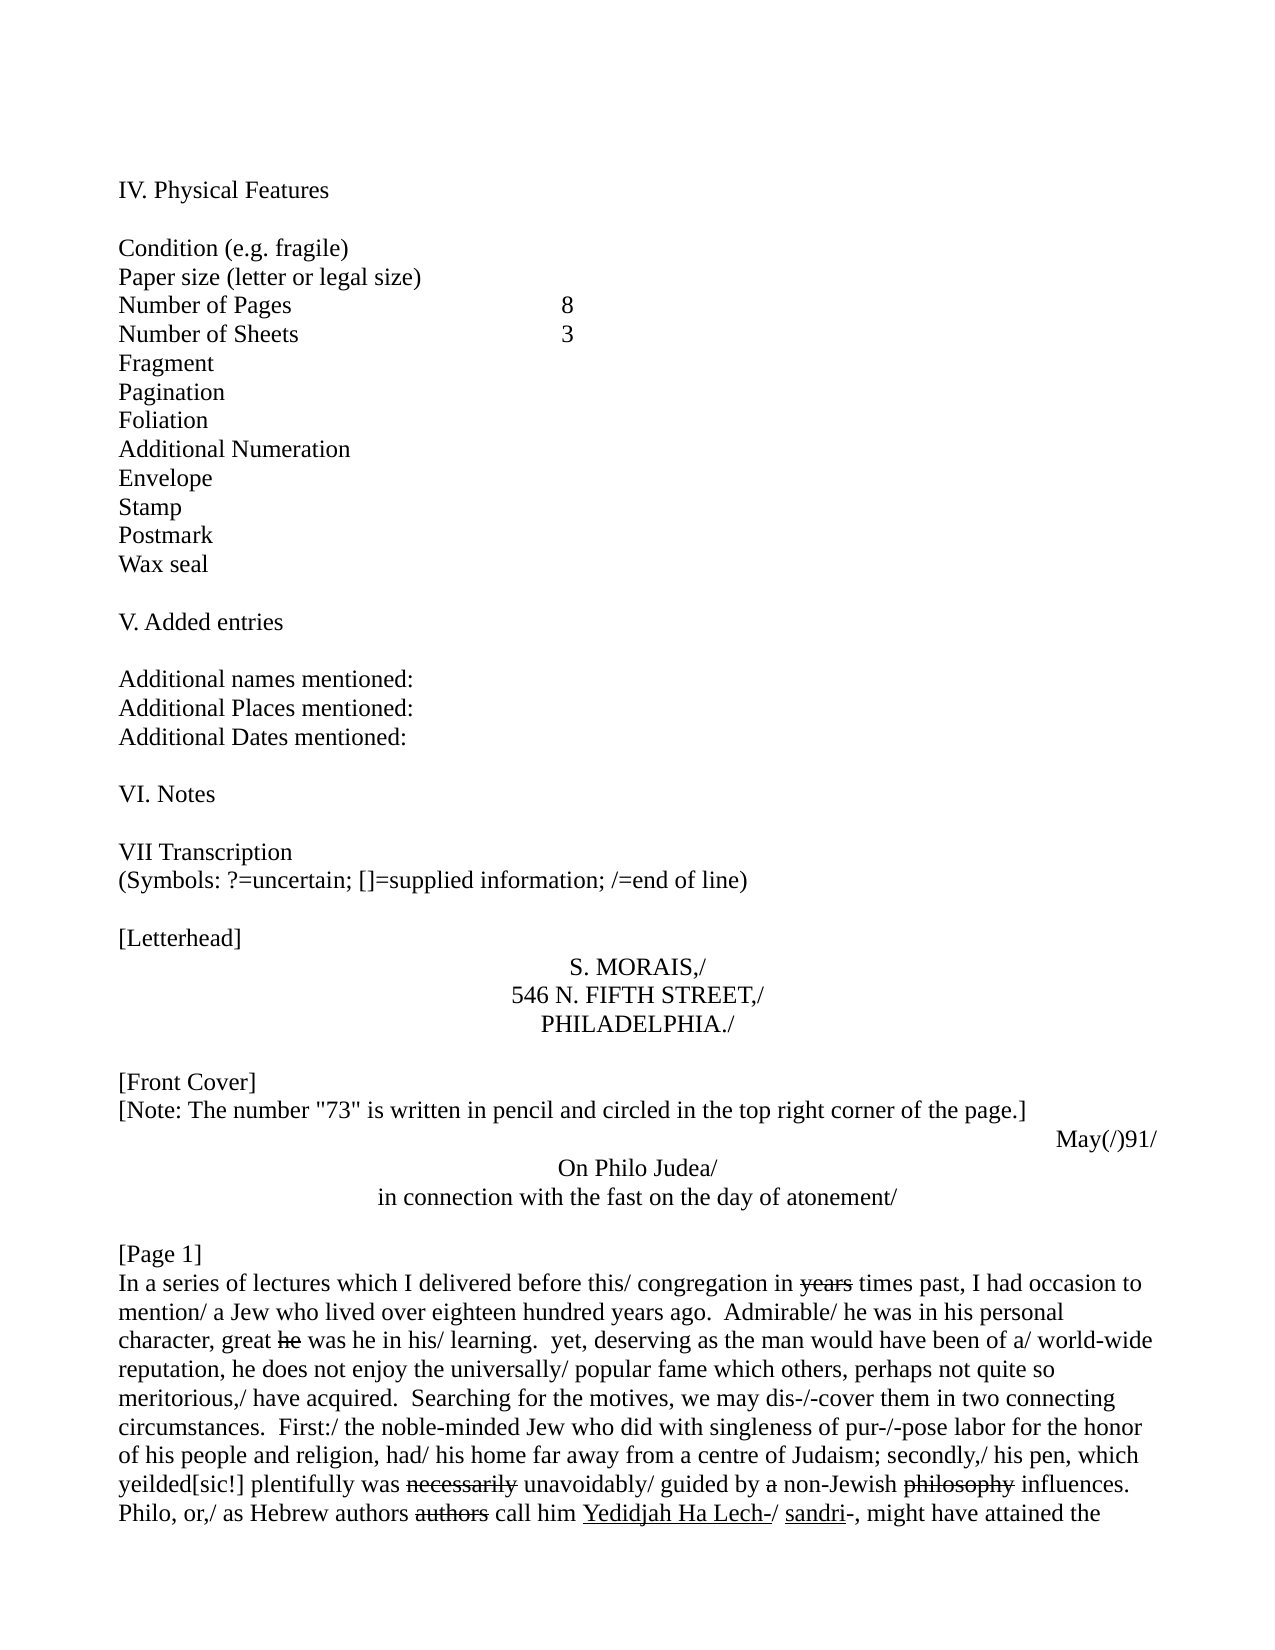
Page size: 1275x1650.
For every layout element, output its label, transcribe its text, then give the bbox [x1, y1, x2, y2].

text in connection with the fast on the day of atonement/ [118, 1182, 1157, 1211]
text VII Transcription [118, 837, 1157, 866]
text [Page 1] [118, 1239, 1157, 1268]
text (Symbols: ?=uncertain; []=supplied information; /=end of line) [118, 866, 1157, 894]
text Additional Dates mentioned: [118, 722, 1157, 751]
text Additional Places mentioned: [118, 693, 1157, 722]
text Condition (e.g. fragile) [118, 233, 1157, 262]
text Postma rk [118, 521, 1157, 549]
text Fragment [118, 348, 1157, 377]
text Paper size (letter or legal size) [118, 262, 1157, 291]
text Pagination [118, 377, 1157, 406]
text Number of Pages 8 [118, 291, 1157, 319]
text [Letterhead] [118, 923, 1157, 952]
text Additional names mentioned: [118, 664, 1157, 693]
text Envelope [118, 463, 1157, 492]
text V. Added entries [118, 607, 1157, 636]
text Additional Numeration [118, 434, 1157, 463]
text Number of Sheets 3 [118, 319, 1157, 348]
text In a series of lectures which I delivered before this/ congregation in years times past, I had occasion to mention/ a Jew who lived over eighteen hundred years ago. Admirable/ he was in his personal character, great he was he in his/ learning. yet, deserving as the man would have been of a/ world-wide reputation, he does not enjoy the universally/ popular fame which others, perhaps not quite so meritorious,/ have acquired. Searching for the motives, we may dis-/-cover them in two connecting circumstances. First:/ the noble-minded Jew who did with singleness of pur-/-pose labor for the honor of his people and religion, had/ his home far away from a centre of Judaism; secondly,/ his pen, which yeilded[sic!] plentifully was necessarily unavoidably/ guided by a non-Jewish philosophy influences. Philo, or,/ as Hebrew authors authors call him Yedidjah Ha Lech-/ sandri-, might have attained the [118, 1268, 1157, 1527]
text [Note: The number "73" is written in pencil and circled in the top right corner of the page.] [118, 1096, 1157, 1124]
text Wax seal [118, 549, 1157, 578]
text S. MORAIS,/ [118, 952, 1157, 981]
text Foliation [118, 406, 1157, 434]
text May(/)91/ [118, 1124, 1157, 1153]
text 546 N. FIFTH STREET,/ [118, 981, 1157, 1009]
text [Front Cover] [118, 1067, 1157, 1096]
text PHILADELPHIA./ [118, 1009, 1157, 1038]
text IV. Physical Features [118, 176, 1157, 204]
text Stamp [118, 492, 1157, 521]
text VI. Notes [118, 779, 1157, 808]
text On Philo Judea/ [118, 1153, 1157, 1182]
